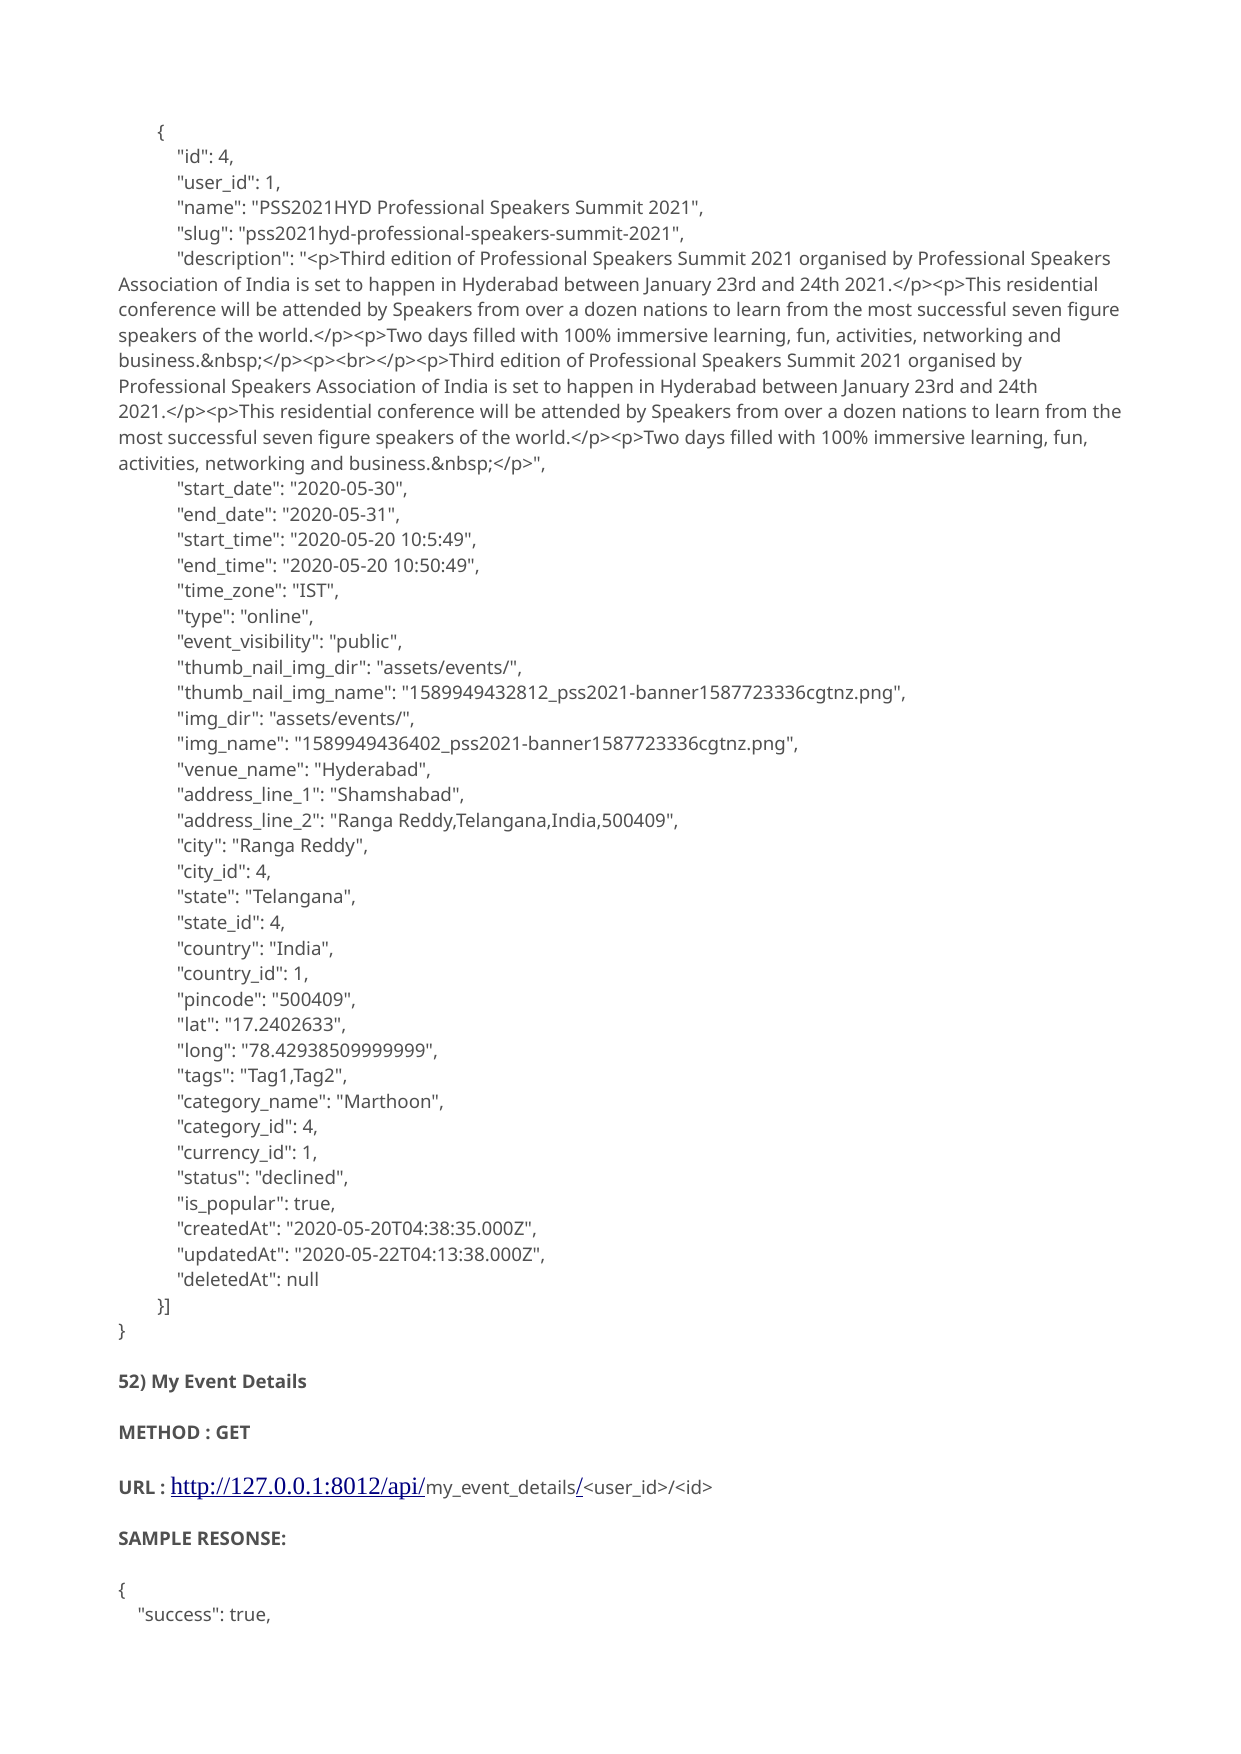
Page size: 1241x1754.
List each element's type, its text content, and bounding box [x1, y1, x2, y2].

text "end_date": "2020-05-31", [118, 501, 1122, 526]
text "type": "online", [118, 603, 1122, 628]
text "deletedAt": null [118, 1267, 1122, 1292]
text "slug": "pss2021hyd-professional-speakers-summit-2021", [118, 220, 1122, 246]
text "long": "78.42938509999999", [118, 1037, 1122, 1062]
text "lat": "17.2402633", [118, 1011, 1122, 1037]
text "start_time": "2020-05-20 10:5:49", [118, 526, 1122, 552]
text "address_line_2": "Ranga Reddy,Telangana,India,500409", [118, 807, 1122, 833]
text METHOD : GET [118, 1420, 1122, 1445]
text "success": true, [118, 1602, 1122, 1627]
text "start_date": "2020-05-30", [118, 475, 1122, 501]
text "venue_name": "Hyderabad", [118, 756, 1122, 782]
text "category_id": 4, [118, 1113, 1122, 1139]
text URL : http://127.0.0.1:8012/api/my_event_details/<user_id>/<id> [118, 1471, 1122, 1499]
text "img_name": "1589949436402_pss2021-banner1587723336cgtnz.png", [118, 731, 1122, 756]
text "event_visibility": "public", [118, 628, 1122, 654]
text { [118, 118, 1122, 144]
text SAMPLE RESONSE: [118, 1525, 1122, 1551]
text "city": "Ranga Reddy", [118, 833, 1122, 858]
text "pincode": "500409", [118, 986, 1122, 1011]
text } [118, 1318, 1122, 1343]
text "is_popular": true, [118, 1190, 1122, 1216]
text "tags": "Tag1,Tag2", [118, 1062, 1122, 1088]
text "category_name": "Marthoon", [118, 1088, 1122, 1113]
text { [118, 1576, 1122, 1602]
text "updatedAt": "2020-05-22T04:13:38.000Z", [118, 1241, 1122, 1267]
text "user_id": 1, [118, 169, 1122, 195]
text "img_dir": "assets/events/", [118, 705, 1122, 731]
text "name": "PSS2021HYD Professional Speakers Summit 2021", [118, 195, 1122, 220]
text "country": "India", [118, 935, 1122, 960]
text }] [118, 1292, 1122, 1318]
text "city_id": 4, [118, 858, 1122, 884]
text "thumb_nail_img_name": "1589949432812_pss2021-banner1587723336cgtnz.png", [118, 679, 1122, 705]
text "status": "declined", [118, 1164, 1122, 1190]
text "end_time": "2020-05-20 10:50:49", [118, 552, 1122, 577]
text "time_zone": "IST", [118, 577, 1122, 603]
text "country_id": 1, [118, 960, 1122, 986]
text "thumb_nail_img_dir": "assets/events/", [118, 654, 1122, 679]
text "currency_id": 1, [118, 1139, 1122, 1164]
text "state": "Telangana", [118, 884, 1122, 909]
text "id": 4, [118, 144, 1122, 169]
text "state_id": 4, [118, 909, 1122, 935]
text "description": "<p>Third edition of Professional Speakers Summit 2021 organised by Professional Speakers Association of India is set to happen in Hyderabad between January 23rd and 24th 2021.</p><p>This residential conference will be attended by Speakers from over a dozen nations to learn from the most successful seven figure speakers of the world.</p><p>Two days filled with 100% immersive learning, fun, activities, networking and business.&nbsp;</p><p><br></p><p>Third edition of Professional Speakers Summit 2021 organised by Professional Speakers Association of India is set to happen in Hyderabad between January 23rd and 24th 2021.</p><p>This residential conference will be attended by Speakers from over a dozen nations to learn from the most successful seven figure speakers of the world.</p><p>Two days filled with 100% immersive learning, fun, activities, networking and business.&nbsp;</p>", [118, 246, 1122, 475]
text 52) My Event Details [118, 1369, 1122, 1394]
text "address_line_1": "Shamshabad", [118, 782, 1122, 807]
text "createdAt": "2020-05-20T04:38:35.000Z", [118, 1216, 1122, 1241]
